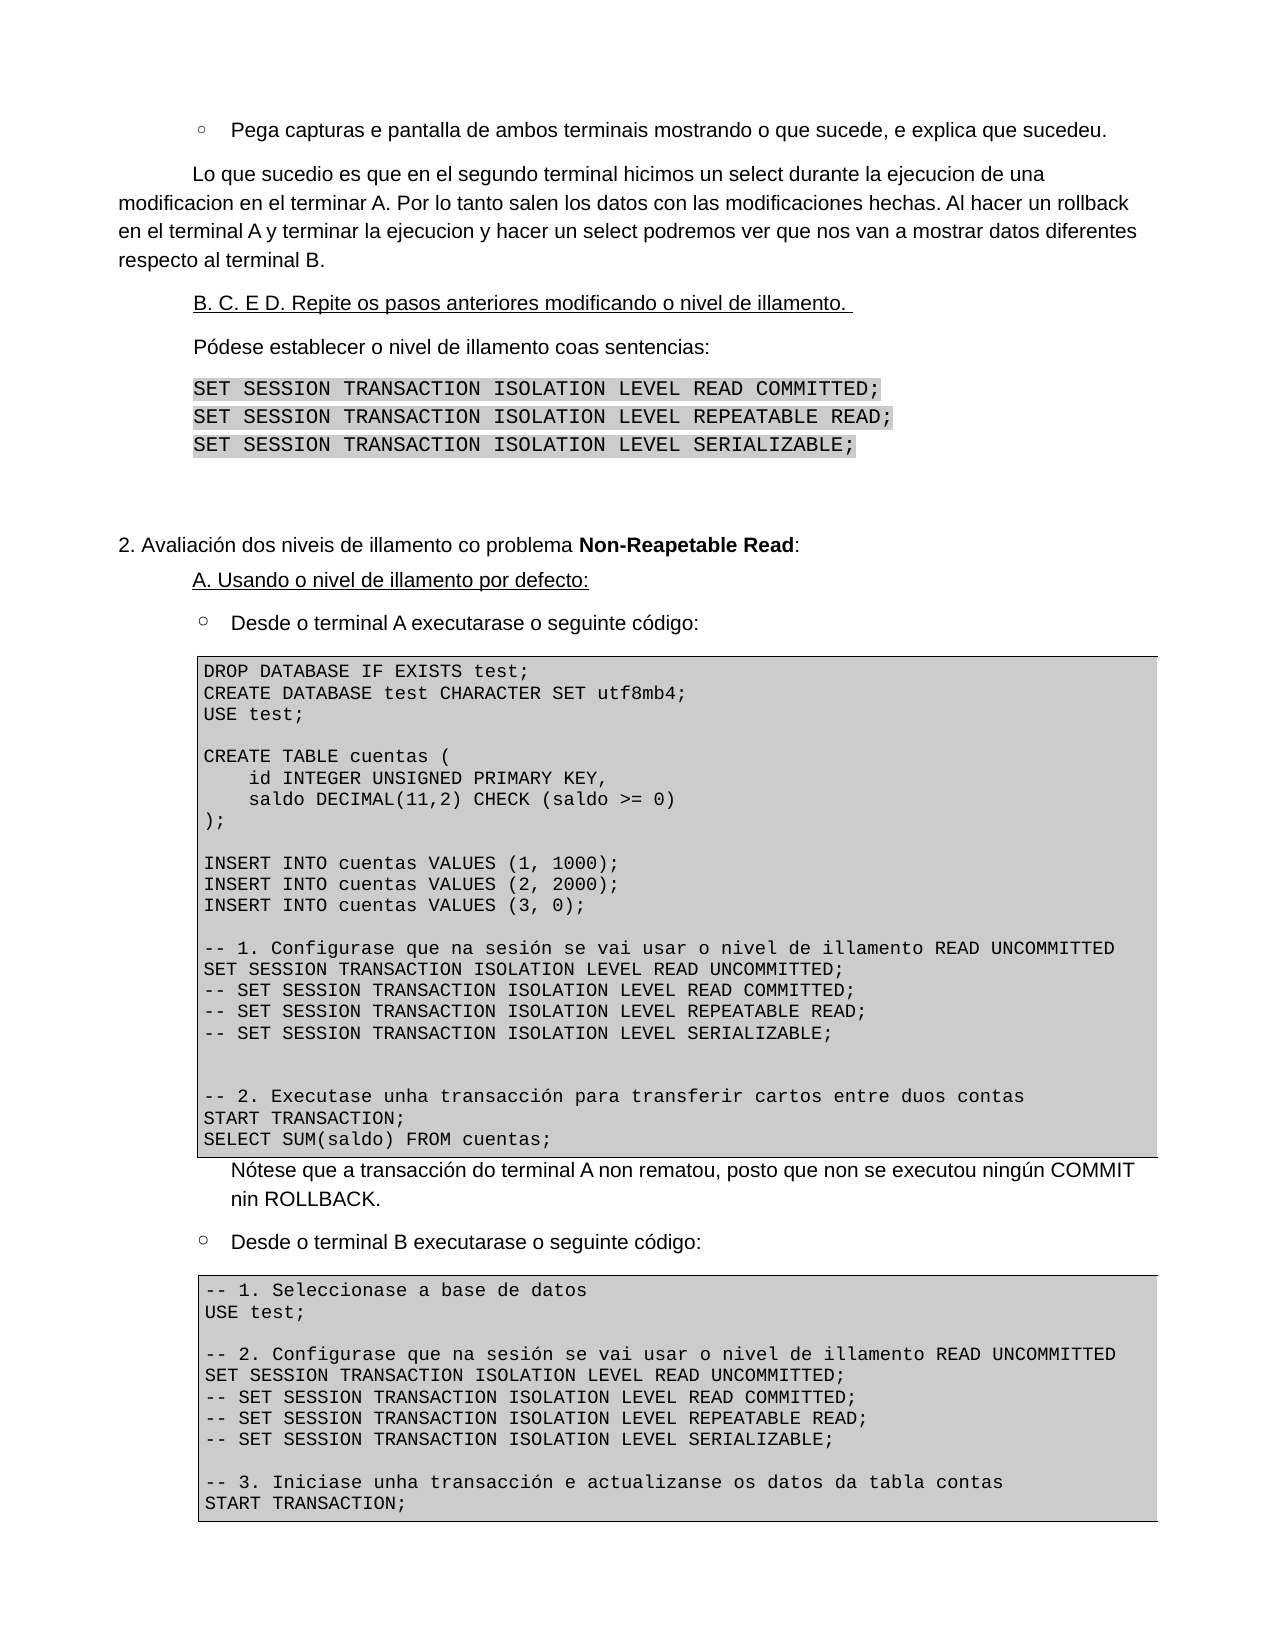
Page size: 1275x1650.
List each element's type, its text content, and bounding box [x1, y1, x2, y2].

list Desde o terminal A executarase o seguinte código: [193, 611, 1157, 636]
list Pega capturas e pantalla de ambos terminais mostrando o que sucede, e explica que sucedeu. [193, 118, 1157, 142]
list Desde o terminal B executarase o seguinte código: [193, 1230, 1157, 1255]
list SET SESSION TRANSACTION ISOLATION LEVEL REPEATABLE READ; [156, 406, 1157, 430]
table_header DROP DATABASE IF EXISTS test; CREATE DATABASE test CHARACTER SET utf8mb4; USE test; CREATE TABLE cuentas ( id INTEGER UNSIGNED PRIMARY KEY, saldo DECIMAL(11,2) CHECK (saldo >= 0) ); INSERT INTO cuentas VALUES (1, 1000); INSERT INTO cuentas VALUES (2, 2000); INSERT INTO cuentas VALUES (3, 0); -- 1. Configurase que na sesión se vai usar o nivel de illamento READ UNCOMMITTED SET SESSION TRANSACTION ISOLATION LEVEL READ UNCOMMITTED; -- SET SESSION TRANSACTION ISOLATION LEVEL READ COMMITTED; -- SET SESSION TRANSACTION ISOLATION LEVEL REPEATABLE READ; -- SET SESSION TRANSACTION ISOLATION LEVEL SERIALIZABLE; -- 2. Executase unha transacción para transferir cartos entre duos contas START TRANSACTION; SELECT SUM(saldo) FROM cuentas; [198, 657, 1157, 1157]
list B. C. E D. Repite os pasos anteriores modificando o nivel de illamento. [156, 291, 1157, 315]
list Nótese que a transacción do terminal A non rematou, posto que non se executou ningún COMMIT nin ROLLBACK. [193, 1158, 1157, 1211]
table_header -- 1. Seleccionase a base de datos USE test; -- 2. Configurase que na sesión se vai usar o nivel de illamento READ UNCOMMITTED SET SESSION TRANSACTION ISOLATION LEVEL READ UNCOMMITTED; -- SET SESSION TRANSACTION ISOLATION LEVEL READ COMMITTED; -- SET SESSION TRANSACTION ISOLATION LEVEL REPEATABLE READ; -- SET SESSION TRANSACTION ISOLATION LEVEL SERIALIZABLE; -- 3. Iniciase unha transacción e actualizanse os datos da tabla contas START TRANSACTION; [199, 1276, 1157, 1521]
text 2. Avaliación dos niveis de illamento co problema Non-Reapetable Read: [118, 533, 1157, 557]
list Pódese establecer o nivel de illamento coas sentencias: [156, 334, 1157, 358]
list SET SESSION TRANSACTION ISOLATION LEVEL READ COMMITTED; [156, 378, 1157, 401]
text Lo que sucedio es que en el segundo terminal hicimos un select durante la ejecucion de una modificacion en el terminar A. Por lo tanto salen los datos con las modificaciones hechas. Al hacer un rollback en el terminal A y terminar la ejecucion y hacer un select podremos ver que nos van a mostrar datos diferentes respecto al terminal B. [118, 162, 1157, 272]
text A. Usando o nivel de illamento por defecto: [118, 568, 1157, 592]
list SET SESSION TRANSACTION ISOLATION LEVEL SERIALIZABLE; [156, 434, 1157, 458]
